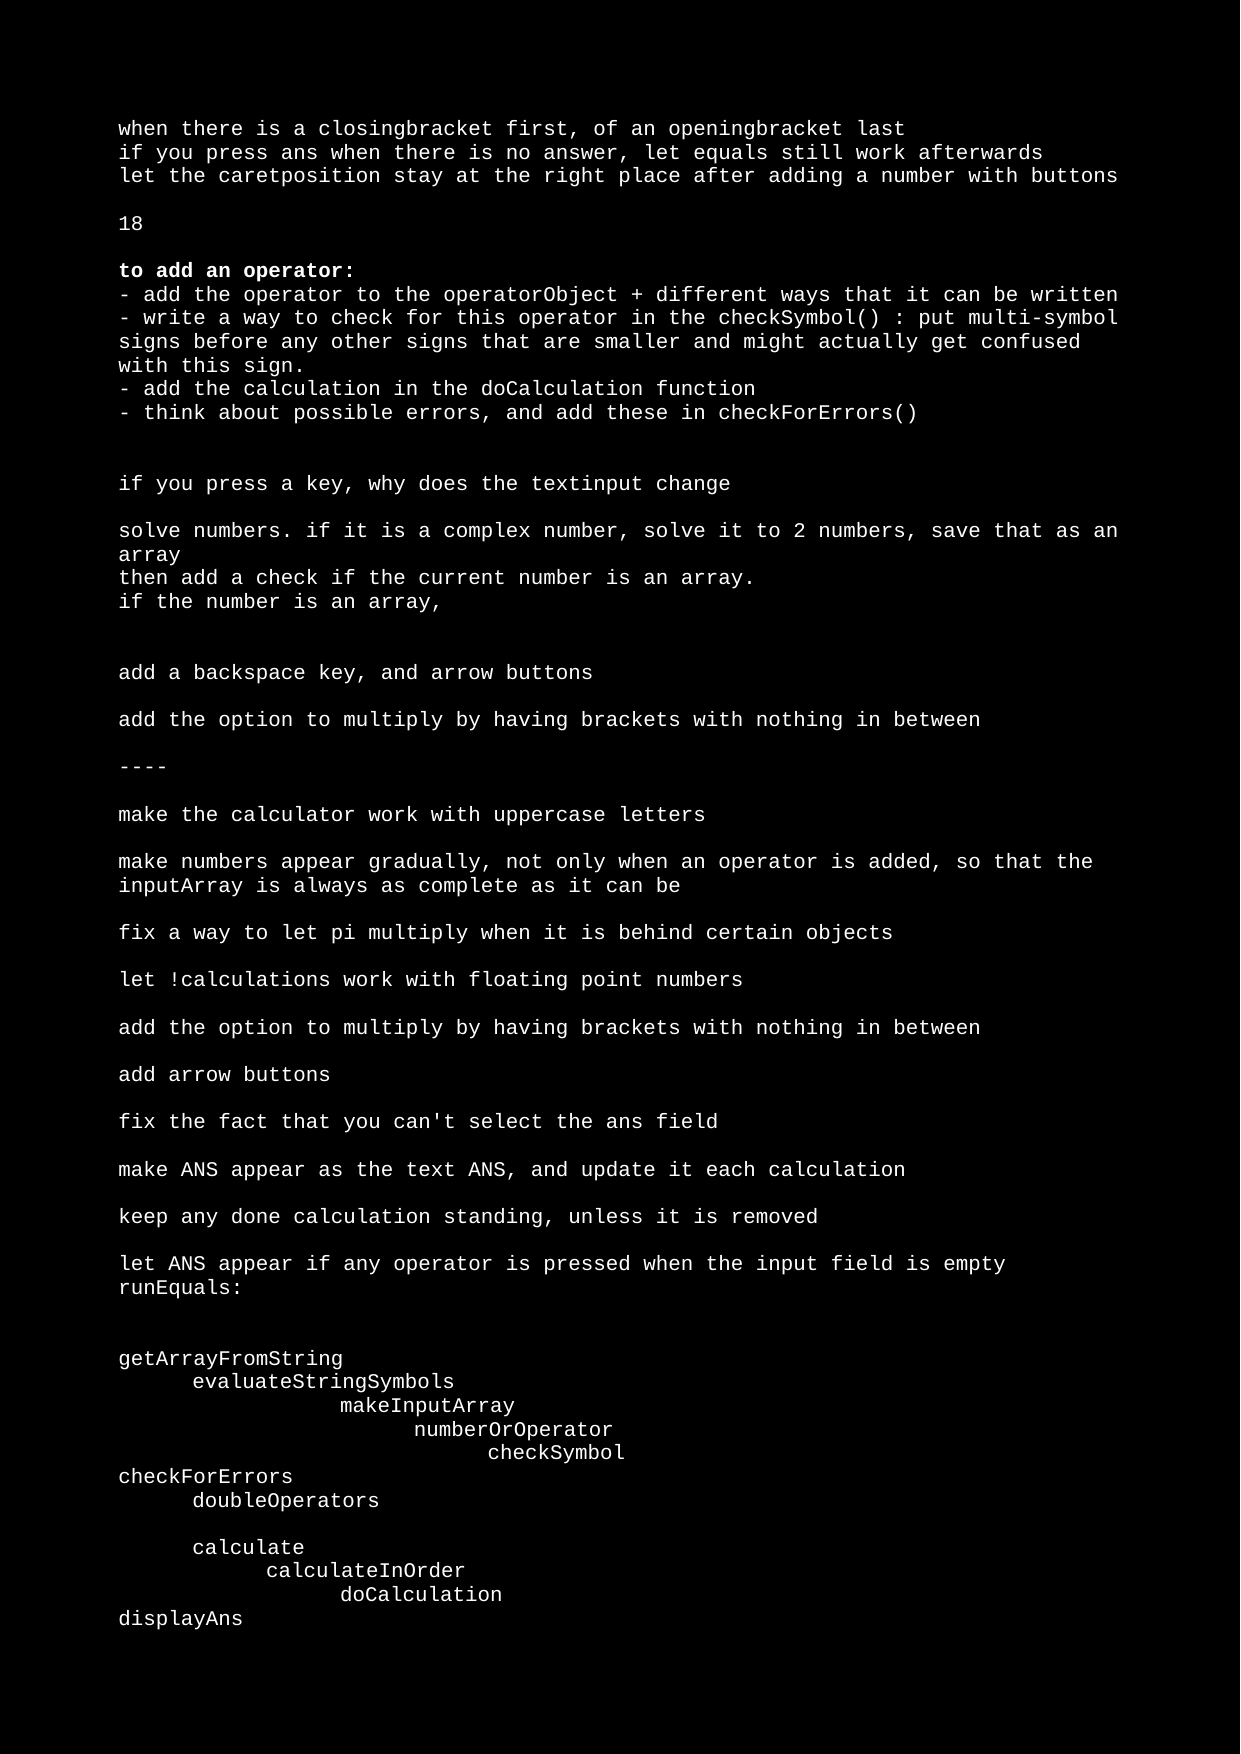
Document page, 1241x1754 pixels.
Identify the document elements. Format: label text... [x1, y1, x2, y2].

text - add the calculation in the doCalculation function [118, 378, 1122, 402]
text make numbers appear gradually, not only when an operator is added, so that the inputArray is always as complete as it can be [118, 851, 1122, 898]
text solve numbers. if it is a complex number, solve it to 2 numbers, save that as an array [118, 520, 1122, 567]
text make ANS appear as the text ANS, and update it each calculation [118, 1158, 1122, 1182]
text ---- [118, 757, 1122, 780]
text calculate [118, 1537, 1122, 1561]
text numberOrOperator [118, 1419, 1122, 1442]
text if you press ans when there is no answer, let equals still work afterwards [118, 142, 1122, 165]
text - think about possible errors, and add these in checkForErrors() [118, 402, 1122, 426]
text - write a way to check for this operator in the checkSymbol() : put multi-symbol signs before any other signs that are smaller and might actually get confused with this sign. [118, 307, 1122, 378]
text keep any done calculation standing, unless it is removed [118, 1206, 1122, 1229]
text doubleOperators [118, 1489, 1122, 1513]
text let ANS appear if any operator is pressed when the input field is empty [118, 1253, 1122, 1277]
text displayAns [118, 1608, 1122, 1631]
text fix the fact that you can't select the ans field [118, 1111, 1122, 1135]
text then add a check if the current number is an array. [118, 567, 1122, 591]
text when there is a closingbracket first, of an openingbracket last [118, 118, 1122, 142]
text if you press a key, why does the textinput change [118, 473, 1122, 496]
text to add an operator: [118, 260, 1122, 284]
text add the option to multiply by having brackets with nothing in between [118, 709, 1122, 733]
text getArrayFromString [118, 1348, 1122, 1371]
text add arrow buttons [118, 1064, 1122, 1088]
text evaluateStringSymbols [118, 1371, 1122, 1395]
text add the option to multiply by having brackets with nothing in between [118, 1017, 1122, 1040]
text checkSymbol [118, 1442, 1122, 1466]
text let the caretposition stay at the right place after adding a number with buttons [118, 165, 1122, 189]
text doCalculation [118, 1584, 1122, 1608]
text if the number is an array, [118, 591, 1122, 615]
text runEquals: [118, 1277, 1122, 1300]
text 18 [118, 213, 1122, 236]
text makeInputArray [118, 1395, 1122, 1419]
text - add the operator to the operatorObject + different ways that it can be written [118, 284, 1122, 307]
text let !calculations work with floating point numbers [118, 969, 1122, 993]
text fix a way to let pi multiply when it is behind certain objects [118, 922, 1122, 946]
text make the calculator work with uppercase letters [118, 804, 1122, 827]
text add a backspace key, and arrow buttons [118, 662, 1122, 686]
text calculateInOrder [118, 1561, 1122, 1584]
text checkForErrors [118, 1466, 1122, 1489]
